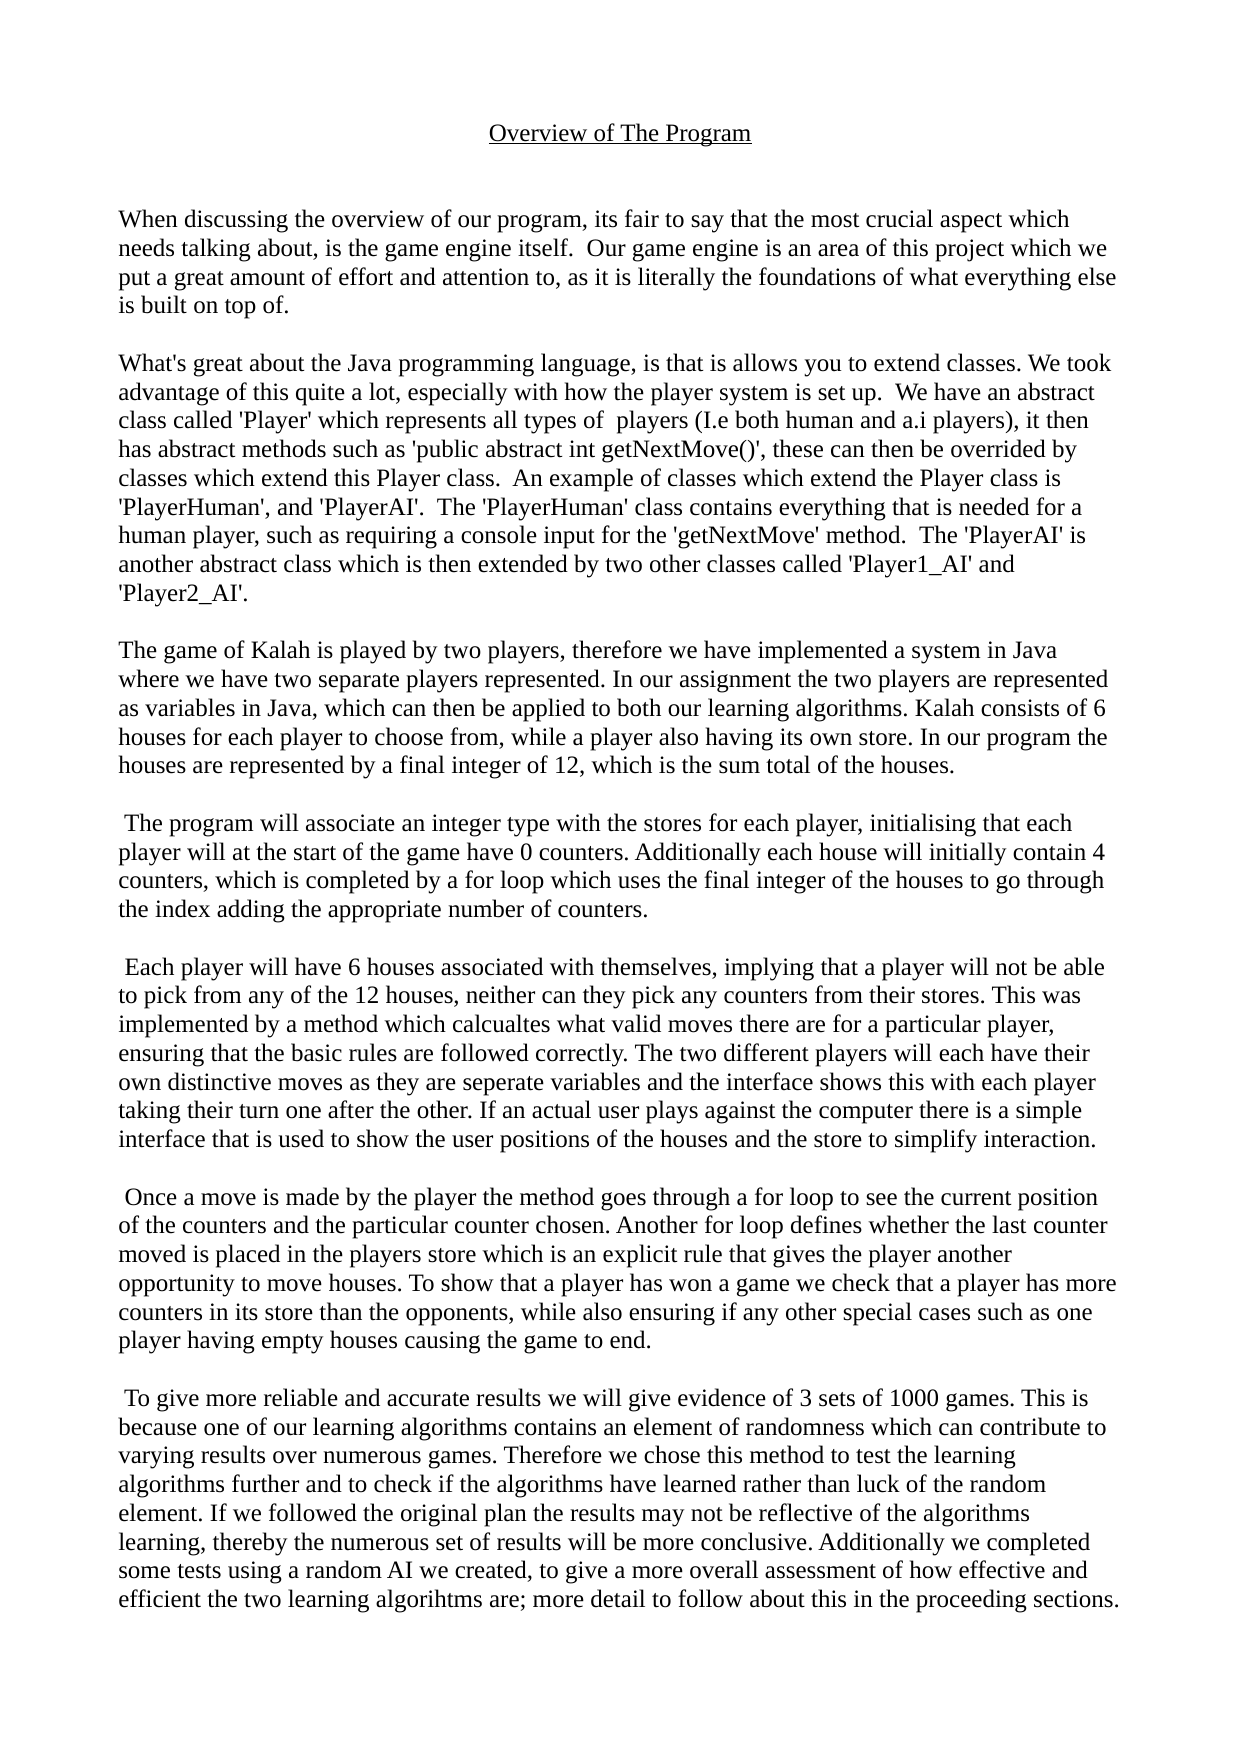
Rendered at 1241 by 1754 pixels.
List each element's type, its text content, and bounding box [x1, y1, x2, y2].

text Once a move is made by the player the method goes through a for loop to see the current position of the counters and the particular counter chosen. Another for loop defines whether the last counter moved is placed in the players store which is an explicit rule that gives the player another opportunity to move houses. To show that a player has won a game we check that a player has more counters in its store than the opponents, while also ensuring if any other special cases such as one player having empty houses causing the game to end. [118, 1182, 1122, 1354]
text The game of Kalah is played by two players, therefore we have implemented a system in Java where we have two separate players represented. In our assignment the two players are represented as variables in Java, which can then be applied to both our learning algorithms. Kalah consists of 6 houses for each player to choose from, while a player also having its own store. In our program the houses are represented by a final integer of 12, which is the sum total of the houses. [118, 636, 1122, 779]
text Overview of The Program [118, 118, 1122, 147]
text To give more reliable and accurate results we will give evidence of 3 sets of 1000 games. This is because one of our learning algorithms contains an element of randomness which can contribute to varying results over numerous games. Therefore we chose this method to test the learning algorithms further and to check if the algorithms have learned rather than luck of the random element. If we followed the original plan the results may not be reflective of the algorithms learning, thereby the numerous set of results will be more conclusive. Additionally we completed some tests using a random AI we created, to give a more overall assessment of how effective and efficient the two learning algorihtms are; more detail to follow about this in the proceeding sections. [118, 1383, 1122, 1613]
text When discussing the overview of our program, its fair to say that the most crucial aspect which needs talking about, is the game engine itself. Our game engine is an area of this project which we put a great amount of effort and attention to, as it is literally the foundations of what everything else is built on top of. [118, 204, 1122, 319]
text What's great about the Java programming language, is that is allows you to extend classes. We took advantage of this quite a lot, especially with how the player system is set up. We have an abstract class called 'Player' which represents all types of players (I.e both human and a.i players), it then has abstract methods such as 'public abstract int getNextMove()', these can then be overrided by classes which extend this Player class. An example of classes which extend the Player class is 'PlayerHuman', and 'PlayerAI'. The 'PlayerHuman' class contains everything that is needed for a human player, such as requiring a console input for the 'getNextMove' method. The 'PlayerAI' is another abstract class which is then extended by two other classes called 'Player1_AI' and 'Player2_AI'. [118, 348, 1122, 607]
text The program will associate an integer type with the stores for each player, initialising that each player will at the start of the game have 0 counters. Additionally each house will initially contain 4 counters, which is completed by a for loop which uses the final integer of the houses to go through the index adding the appropriate number of counters. [118, 808, 1122, 923]
text Each player will have 6 houses associated with themselves, implying that a player will not be able to pick from any of the 12 houses, neither can they pick any counters from their stores. This was implemented by a method which calcualtes what valid moves there are for a particular player, ensuring that the basic rules are followed correctly. The two different players will each have their own distinctive moves as they are seperate variables and the interface shows this with each player taking their turn one after the other. If an actual user plays against the computer there is a simple interface that is used to show the user positions of the houses and the store to simplify interaction. [118, 952, 1122, 1153]
